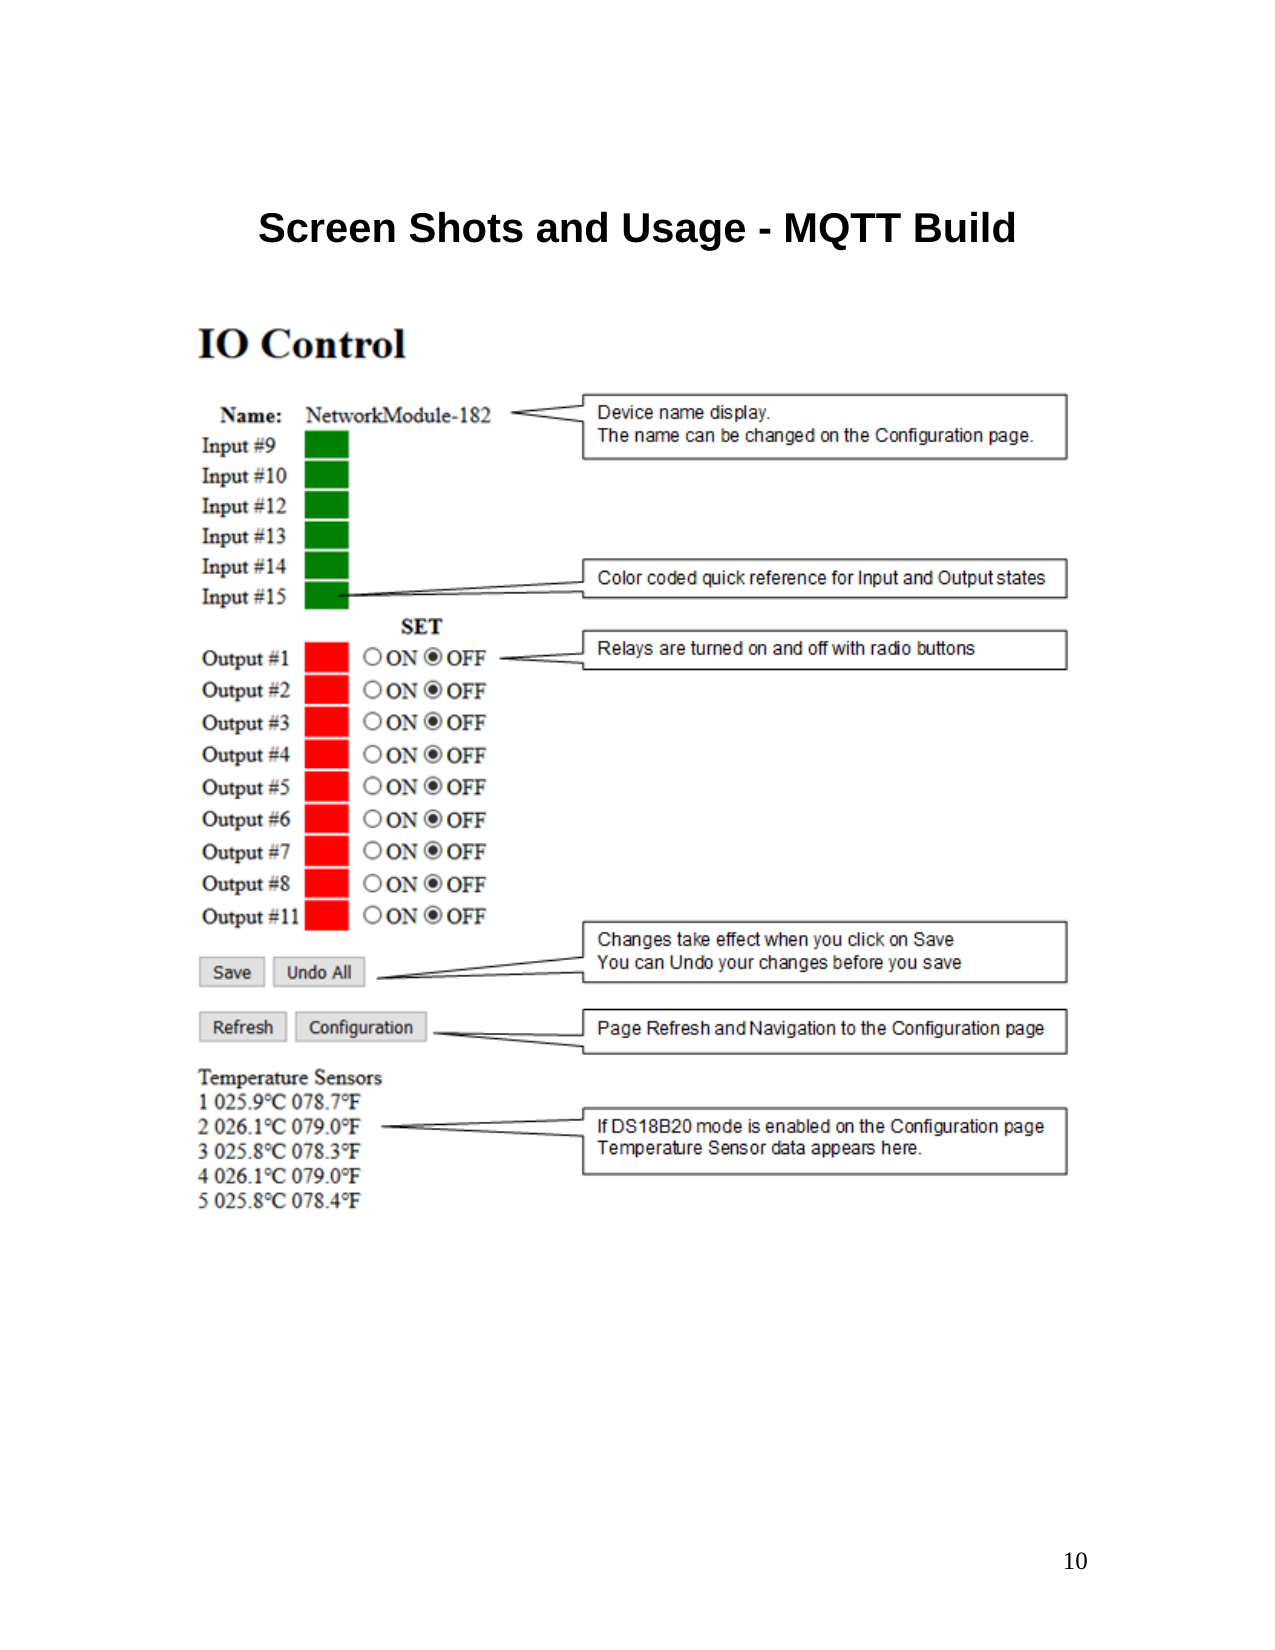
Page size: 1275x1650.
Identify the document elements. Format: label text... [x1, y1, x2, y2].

subtitle Screen Shots and Usage - MQTT Build [187, 204, 1087, 252]
picture [187, 315, 1085, 1222]
